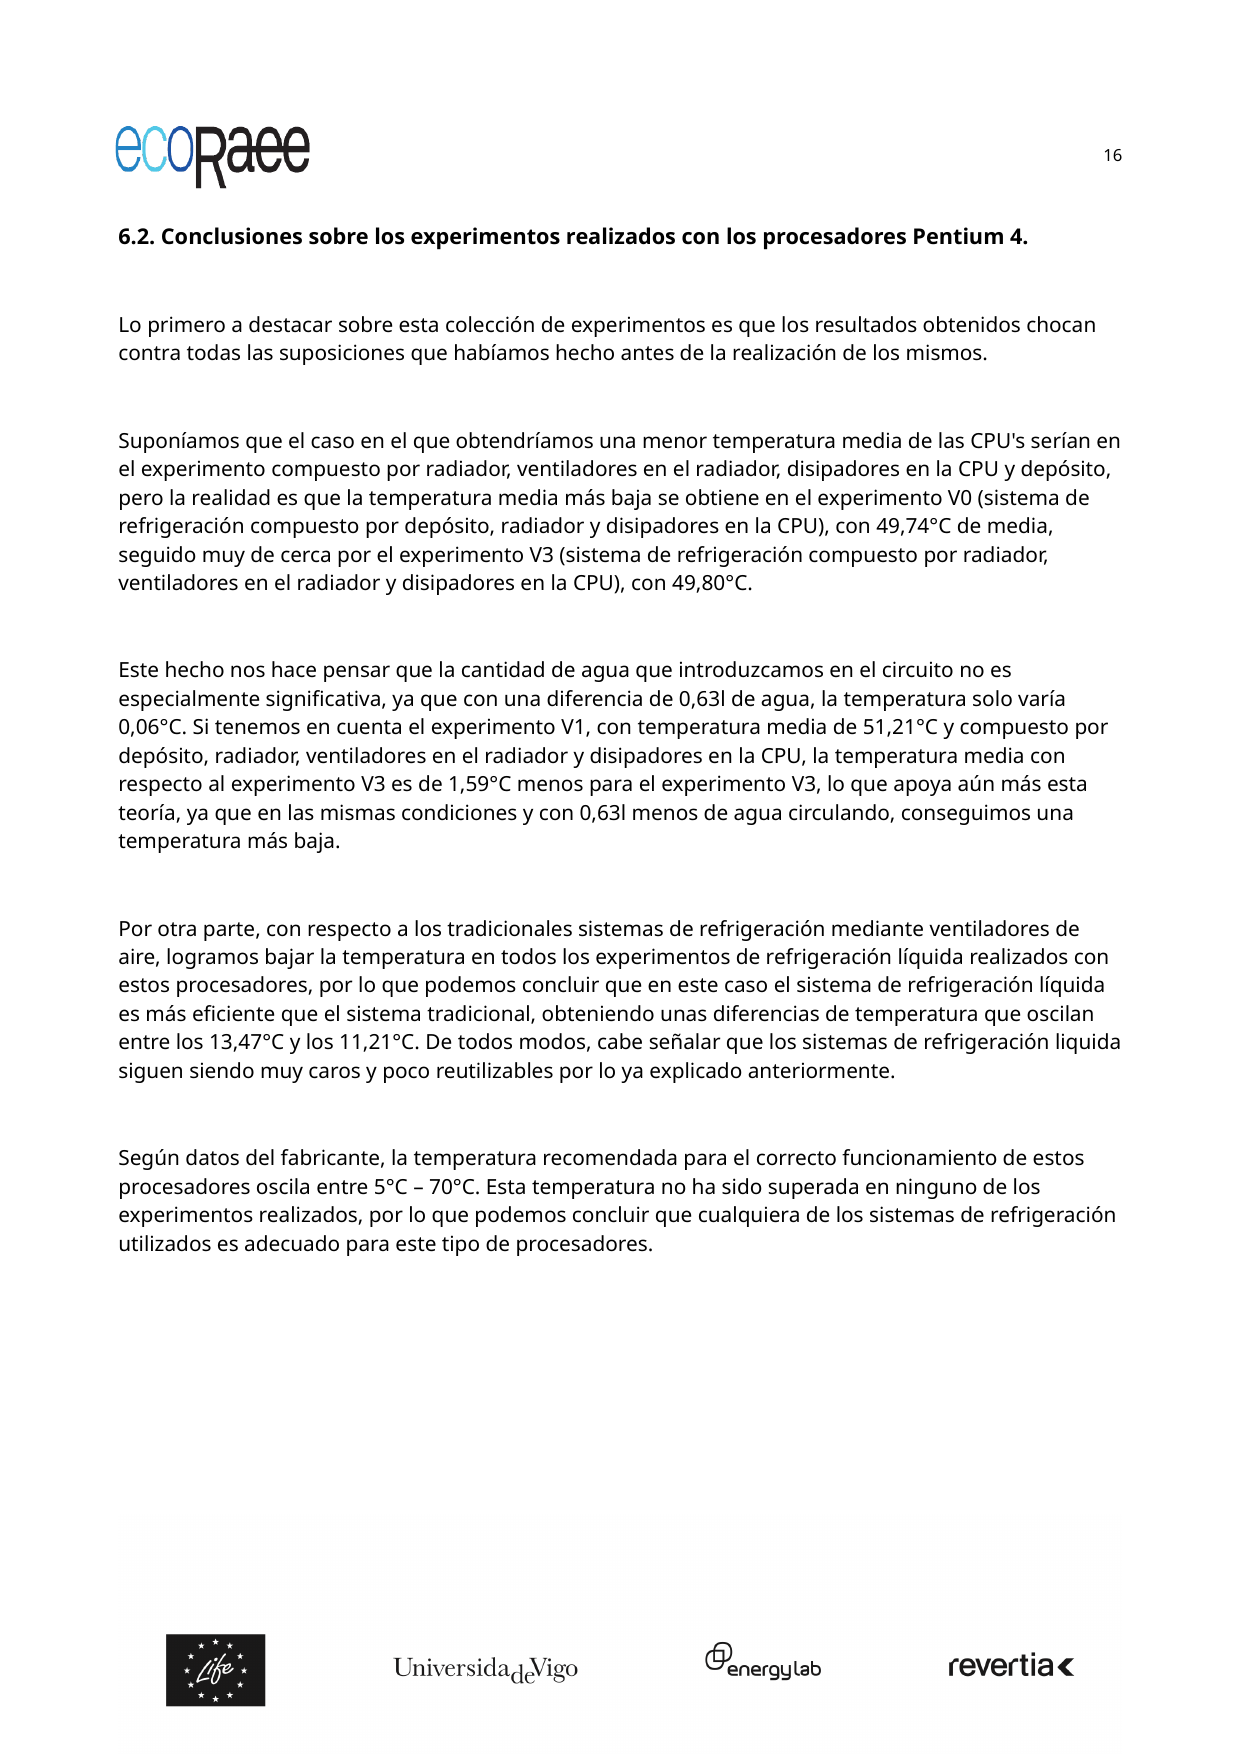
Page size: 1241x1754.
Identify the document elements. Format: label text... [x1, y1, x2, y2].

text Según datos del fabricante, la temperatura recomendada para el correcto funcionamiento de estos procesadores oscila entre 5°C – 70°C. Esta temperatura no ha sido superada en ninguno de los experimentos realizados, por lo que podemos concluir que cualquiera de los sistemas de refrigeración utilizados es adecuado para este tipo de procesadores. [118, 1143, 1122, 1257]
text Suponíamos que el caso en el que obtendríamos una menor temperatura media de las CPU's serían en el experimento compuesto por radiador, ventiladores en el radiador, disipadores en la CPU y depósito, pero la realidad es que la temperatura media más baja se obtiene en el experimento V0 (sistema de refrigeración compuesto por depósito, radiador y disipadores en la CPU), con 49,74°C de media, seguido muy de cerca por el experimento V3 (sistema de refrigeración compuesto por radiador, ventiladores en el radiador y disipadores en la CPU), con 49,80°C. [118, 426, 1122, 597]
text Este hecho nos hace pensar que la cantidad de agua que introduzcamos en el circuito no es especialmente significativa, ya que con una diferencia de 0,63l de agua, la temperatura solo varía 0,06°C. Si tenemos en cuenta el experimento V1, con temperatura media de 51,21°C y compuesto por depósito, radiador, ventiladores en el radiador y disipadores en la CPU, la temperatura media con respecto al experimento V3 es de 1,59°C menos para el experimento V3, lo que apoya aún más esta teoría, ya que en las mismas condiciones y con 0,63l menos de agua circulando, conseguimos una temperatura más baja. [118, 656, 1122, 855]
text Lo primero a destacar sobre esta colección de experimentos es que los resultados obtenidos chocan contra todas las suposiciones que habíamos hecho antes de la realización de los mismos. [118, 310, 1122, 367]
text Por otra parte, con respecto a los tradicionales sistemas de refrigeración mediante ventiladores de aire, logramos bajar la temperatura en todos los experimentos de refrigeración líquida realizados con estos procesadores, por lo que podemos concluir que en este caso el sistema de refrigeración líquida es más eficiente que el sistema tradicional, obteniendo unas diferencias de temperatura que oscilan entre los 13,47°C y los 11,21°C. De todos modos, cabe señalar que los sistemas de refrigeración liquida siguen siendo muy caros y poco reutilizables por lo ya explicado anteriormente. [118, 914, 1122, 1084]
text 6.2. Conclusiones sobre los experimentos realizados con los procesadores Pentium 4. [118, 221, 1122, 251]
picture [114, 124, 311, 190]
picture [118, 1514, 1123, 1754]
